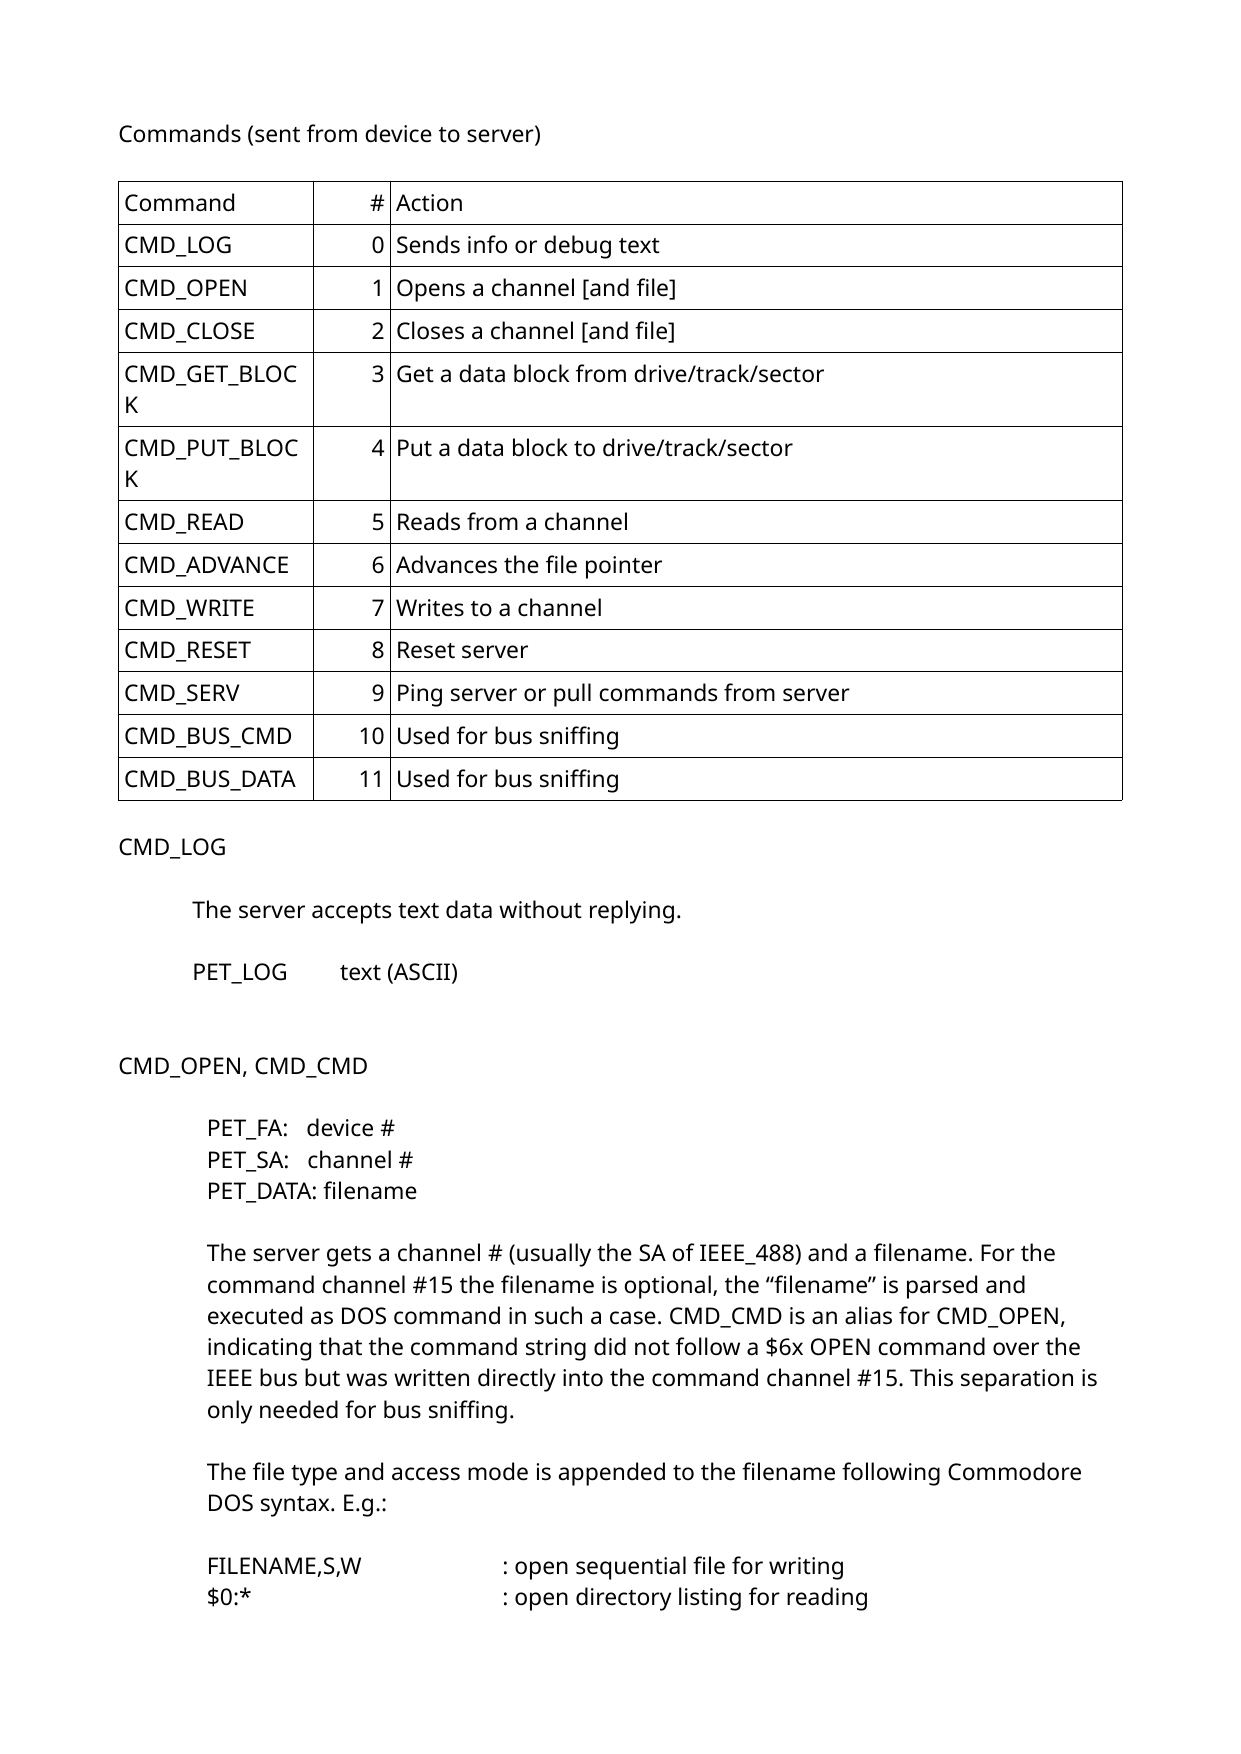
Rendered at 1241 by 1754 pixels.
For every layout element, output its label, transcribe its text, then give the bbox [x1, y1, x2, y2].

text FILENAME,S,W : open sequential file for writing [207, 1550, 1122, 1581]
table_cell 2 [314, 310, 390, 352]
table_cell CMD_OPEN [119, 267, 313, 309]
table_cell 6 [314, 544, 390, 586]
table_cell Writes to a channel [391, 587, 1122, 628]
table_cell CMD_ADVANCE [119, 544, 313, 586]
table_cell Advances the file pointer [391, 544, 1122, 586]
table_cell CMD_WRITE [119, 587, 313, 628]
table_cell CMD_PUT_BLOCK [119, 427, 313, 500]
text PET_FA: device # [207, 1112, 1122, 1143]
text CMD_OPEN, CMD_CMD [118, 1050, 1122, 1081]
table_cell CMD_LOG [119, 225, 313, 266]
table_cell 11 [314, 758, 390, 800]
table_cell Reset server [391, 630, 1122, 671]
text PET_SA: channel # [207, 1143, 1122, 1175]
table_cell CMD_BUS_DATA [119, 758, 313, 800]
table_cell 10 [314, 715, 390, 757]
text The file type and access mode is appended to the filename following Commodore DOS syntax. E.g.: [207, 1456, 1122, 1518]
table_cell 5 [314, 501, 390, 543]
table_cell Reads from a channel [391, 501, 1122, 543]
table_cell 9 [314, 672, 390, 714]
table_cell CMD_SERV [119, 672, 313, 714]
table_cell 7 [314, 587, 390, 628]
table_cell CMD_BUS_CMD [119, 715, 313, 757]
table_header # [314, 182, 390, 223]
table_cell Get a data block from drive/track/sector [391, 353, 1122, 426]
table_header Command [119, 182, 313, 223]
text The server accepts text data without replying. [118, 893, 1122, 925]
table_cell Closes a channel [and file] [391, 310, 1122, 352]
table_cell Opens a channel [and file] [391, 267, 1122, 309]
table_cell 4 [314, 427, 390, 500]
text $0:* : open directory listing for reading [207, 1581, 1122, 1612]
text PET_LOG text (ASCII) [118, 956, 1122, 987]
table_header Action [391, 182, 1122, 223]
table_cell CMD_RESET [119, 630, 313, 671]
table_cell CMD_READ [119, 501, 313, 543]
table_cell CMD_CLOSE [119, 310, 313, 352]
table_cell Sends info or debug text [391, 225, 1122, 266]
table_cell 3 [314, 353, 390, 426]
text CMD_LOG [118, 831, 1122, 862]
text The server gets a channel # (usually the SA of IEEE_488) and a filename. For the command channel #15 the filename is optional, the “filename” is parsed and executed as DOS command in such a case. CMD_CMD is an alias for CMD_OPEN, indicating that the command string did not follow a $6x OPEN command over the IEEE bus but was written directly into the command channel #15. This separation is only needed for bus sniffing. [207, 1237, 1122, 1425]
table_cell CMD_GET_BLOCK [119, 353, 313, 426]
table_cell 0 [314, 225, 390, 266]
table_cell Used for bus sniffing [391, 715, 1122, 757]
table_cell Ping server or pull commands from server [391, 672, 1122, 714]
table_cell Put a data block to drive/track/sector [391, 427, 1122, 500]
table_cell Used for bus sniffing [391, 758, 1122, 800]
table_cell 1 [314, 267, 390, 309]
table_cell 8 [314, 630, 390, 671]
